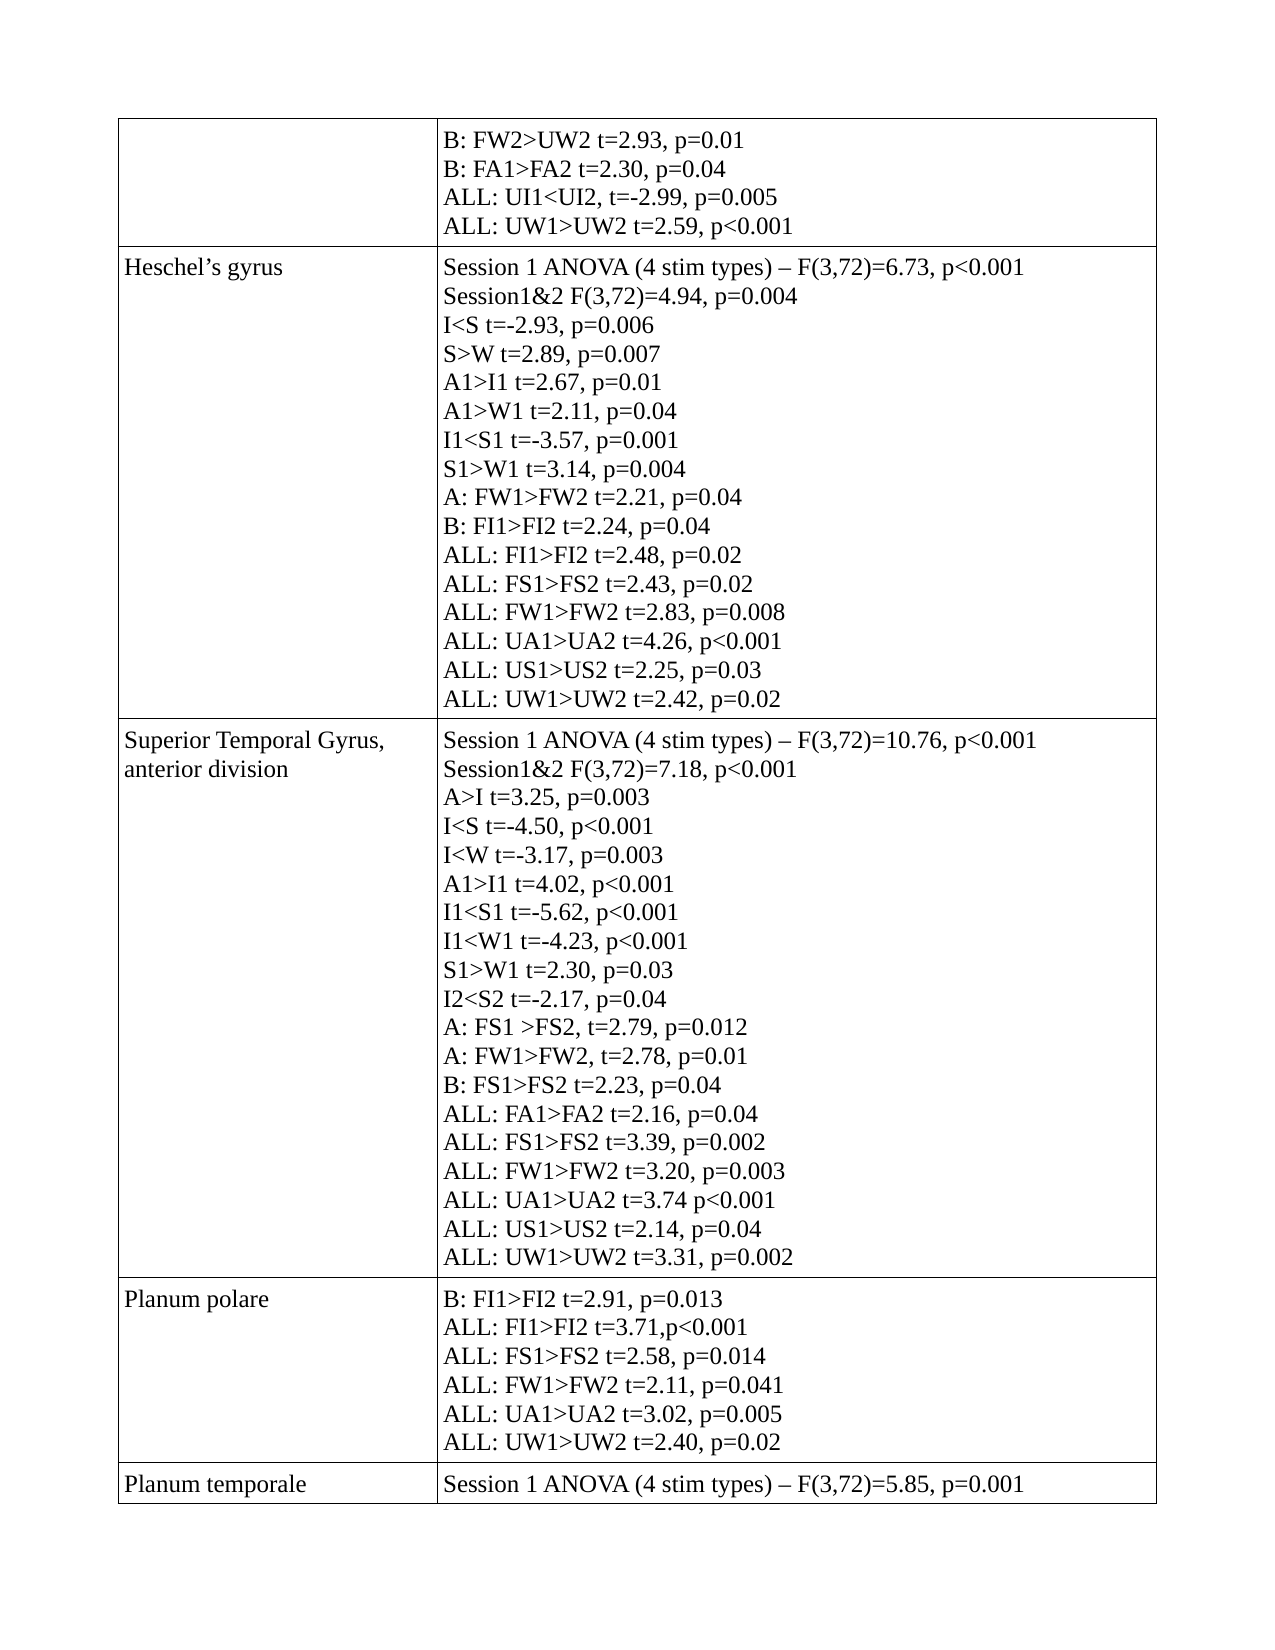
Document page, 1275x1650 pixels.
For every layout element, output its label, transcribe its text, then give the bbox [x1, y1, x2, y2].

table_cell B: FI1>FI2 t=2.91, p=0.013 ALL: FI1>FI2 t=3.71,p<0.001 ALL: FS1>FS2 t=2.58, p=0.014 ALL: FW1>FW2 t=2.11, p=0.041 ALL: UA1>UA2 t=3.02, p=0.005 ALL: UW1>UW2 t=2.40, p=0.02 [438, 1278, 1156, 1462]
table_cell Planum polare [119, 1278, 437, 1462]
table_cell B: FW2>UW2 t=2.93, p=0.01 B: FA1>FA2 t=2.30, p=0.04 ALL: UI1<UI2, t=-2.99, p=0.005 ALL: UW1>UW2 t=2.59, p<0.001 [438, 119, 1156, 246]
table_cell Session 1 ANOVA (4 stim types) – F(3,72)=6.73, p<0.001 Session1&2 F(3,72)=4.94, p=0.004 I<S t=-2.93, p=0.006 S>W t=2.89, p=0.007 A1>I1 t=2.67, p=0.01 A1>W1 t=2.11, p=0.04 I1<S1 t=-3.57, p=0.001 S1>W1 t=3.14, p=0.004 A: FW1>FW2 t=2.21, p=0.04 B: FI1>FI2 t=2.24, p=0.04 ALL: FI1>FI2 t=2.48, p=0.02 ALL: FS1>FS2 t=2.43, p=0.02 ALL: FW1>FW2 t=2.83, p=0.008 ALL: UA1>UA2 t=4.26, p<0.001 ALL: US1>US2 t=2.25, p=0.03 ALL: UW1>UW2 t=2.42, p=0.02 [438, 247, 1156, 718]
table_cell Session 1 ANOVA (4 stim types) – F(3,72)=10.76, p<0.001 Session1&2 F(3,72)=7.18, p<0.001 A>I t=3.25, p=0.003 I<S t=-4.50, p<0.001 I<W t=-3.17, p=0.003 A1>I1 t=4.02, p<0.001 I1<S1 t=-5.62, p<0.001 I1<W1 t=-4.23, p<0.001 S1>W1 t=2.30, p=0.03 I2<S2 t=-2.17, p=0.04 A: FS1 >FS2, t=2.79, p=0.012 A: FW1>FW2, t=2.78, p=0.01 B: FS1>FS2 t=2.23, p=0.04 ALL: FA1>FA2 t=2.16, p=0.04 ALL: FS1>FS2 t=3.39, p=0.002 ALL: FW1>FW2 t=3.20, p=0.003 ALL: UA1>UA2 t=3.74 p<0.001 ALL: US1>US2 t=2.14, p=0.04 ALL: UW1>UW2 t=3.31, p=0.002 [438, 719, 1156, 1277]
table_cell Planum temporale [119, 1463, 437, 1503]
table_cell Heschel’s gyrus [119, 247, 437, 718]
table_cell Superior Temporal Gyrus, anterior division [119, 719, 437, 1277]
table_cell Session 1 ANOVA (4 stim types) – F(3,72)=5.85, p=0.001 [438, 1463, 1156, 1503]
table_cell [119, 119, 437, 246]
